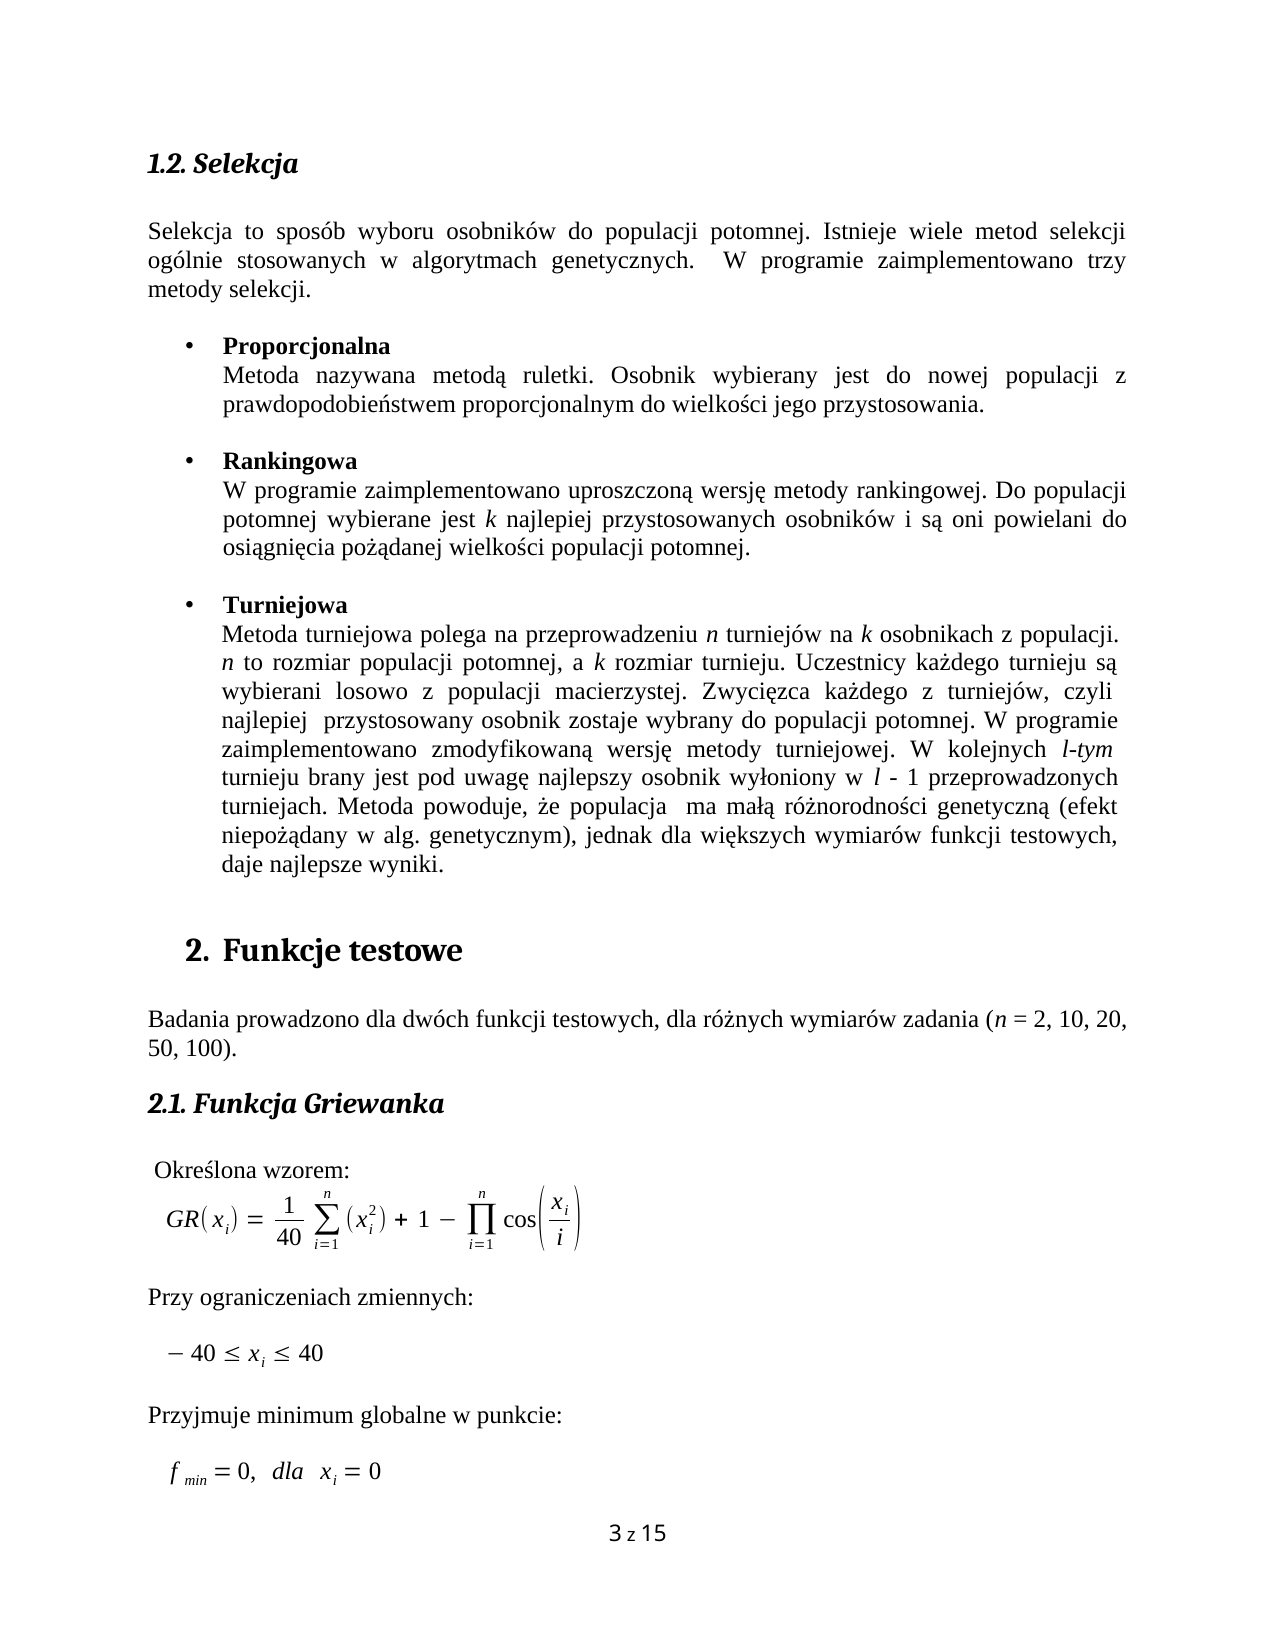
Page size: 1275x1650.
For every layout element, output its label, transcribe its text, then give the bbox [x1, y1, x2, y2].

text Badania prowadzono dla dwóch funkcji testowych, dla różnych wymiarów zadania (n = 2, 10, 20, 50, 100). [148, 1004, 1127, 1062]
text Przyjmuje minimum globalne w punkcie: [148, 1400, 1127, 1429]
text Metoda turniejowa polega na przeprowadzeniu n turniejów na k osobnikach z populacji. n to rozmiar populacji potomnej, a k rozmiar turnieju. Uczestnicy każdego turnieju są wybierani losowo z populacji macierzystej. Zwycięzca każdego z turniejów, czyli najlepiej przystosowany osobnik zostaje wybrany do populacji potomnej. W programie zaimplementowano zmodyfikowaną wersję metody turniejowej. W kolejnych l-tym turnieju brany jest pod uwagę najlepszy osobnik wyłoniony w l - 1 przeprowadzonych turniejach. Metoda powoduje, że populacja ma małą różnorodności genetyczną (efekt niepożądany w alg. genetycznym), jednak dla większych wymiarów funkcji testowych, daje najlepsze wyniki. [148, 619, 1127, 877]
text Selekcja to sposób wyboru osobników do populacji potomnej. Istnieje wiele metod selekcji ogólnie stosowanych w algorytmach genetycznych. W programie zaimplementowano trzy metody selekcji. [148, 216, 1127, 302]
subtitle 2.1. Funkcja Griewanka [148, 1087, 1127, 1121]
subtitle 1.2. Selekcja [148, 148, 1127, 181]
list Turniejowa [185, 590, 1127, 619]
subtitle Funkcje testowe [185, 931, 1127, 969]
list Proporcjonalna [185, 331, 1127, 360]
text Przy ograniczeniach zmiennych: [148, 1282, 1127, 1311]
text Określona wzorem: [148, 1156, 1127, 1184]
list Metoda nazywana metodą ruletki. Osobnik wybierany jest do nowej populacji z prawdopodobieństwem proporcjonalnym do wielkości jego przystosowania. [185, 360, 1127, 417]
list W programie zaimplementowano uproszczoną wersję metody rankingowej. Do populacji potomnej wybierane jest k najlepiej przystosowanych osobników i są oni powielani do osiągnięcia pożądanej wielkości populacji potomnej. [185, 475, 1127, 561]
list Rankingowa [185, 446, 1127, 475]
